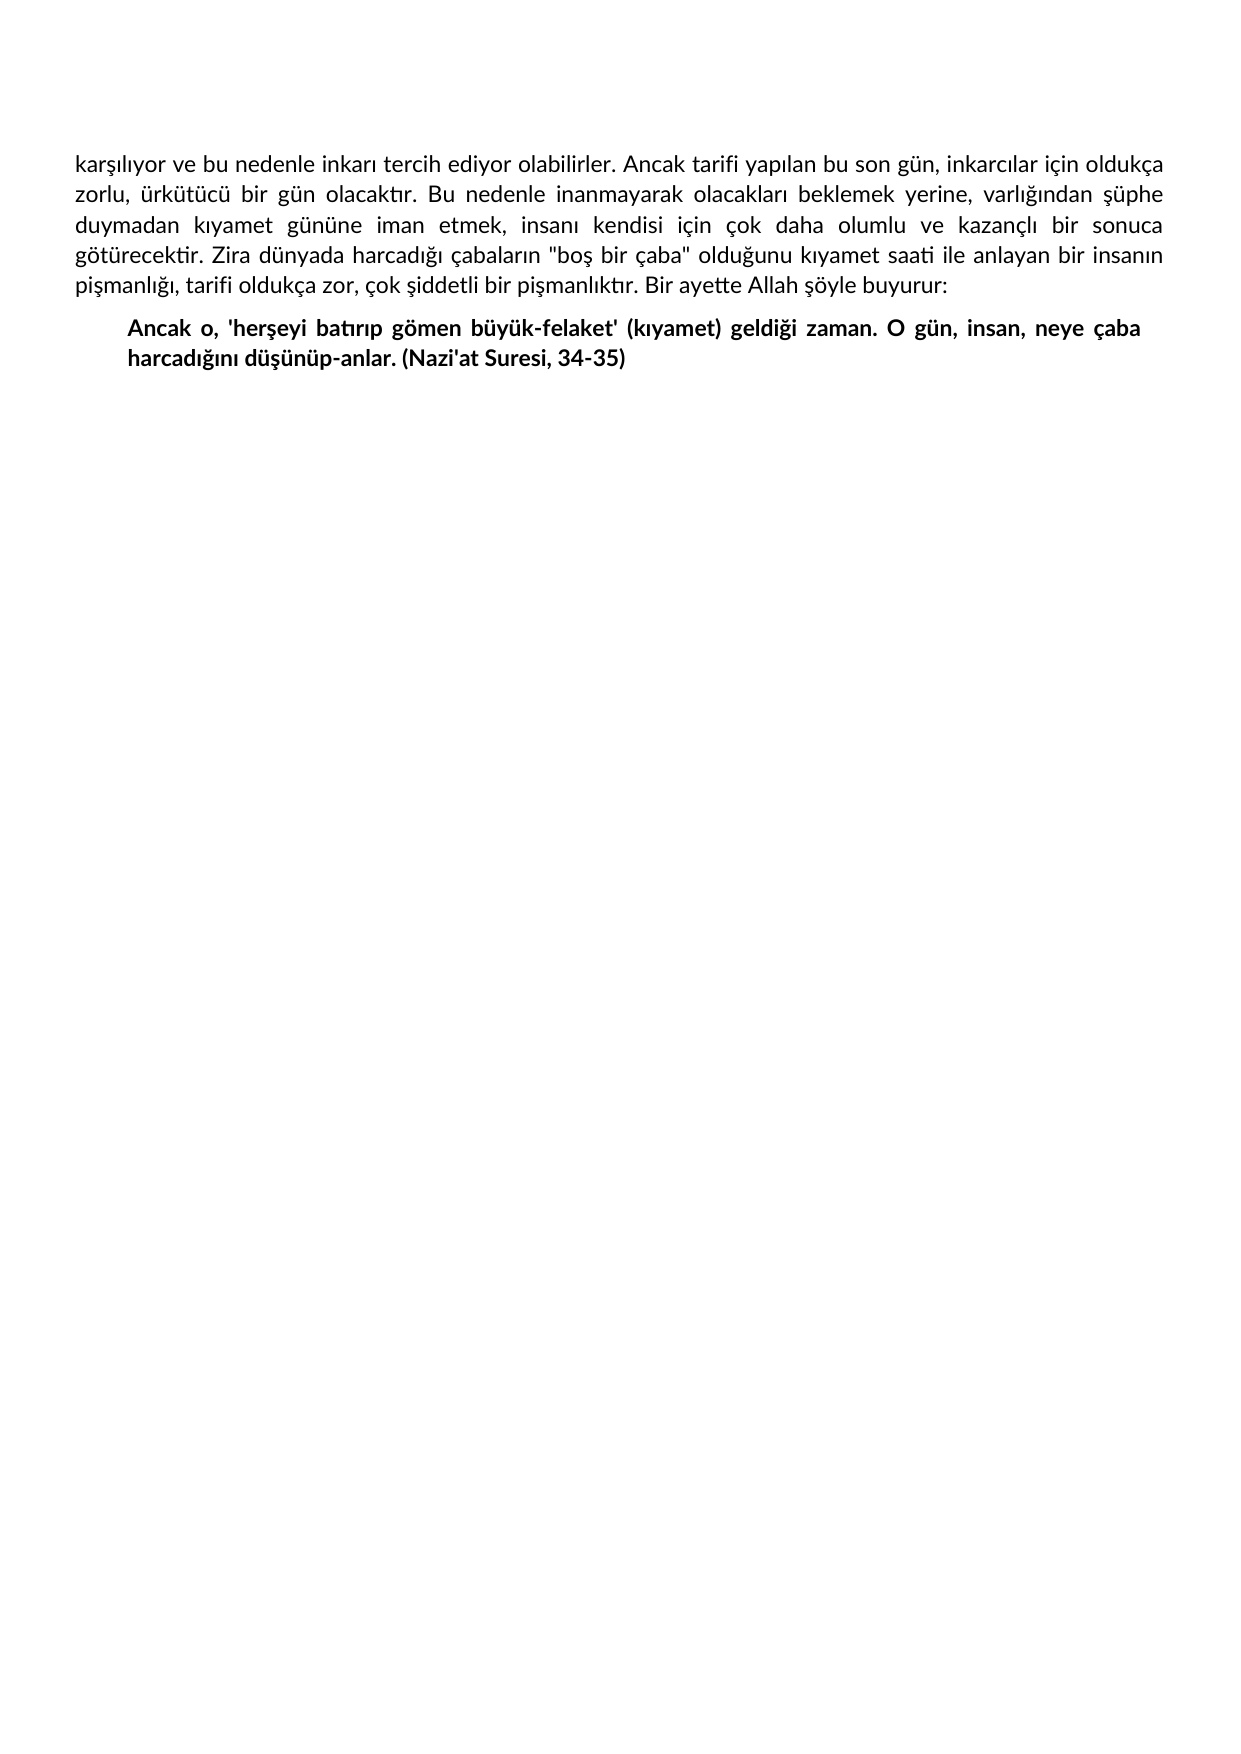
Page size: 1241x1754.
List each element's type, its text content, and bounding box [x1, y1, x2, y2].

text Ancak o, 'herşeyi batırıp gömen büyük-felaket' (kıyamet) geldiği zaman. O gün, insan, neye çaba harcadığını düşünüp-anlar. (Nazi'at Suresi, 34-35) [127, 313, 1143, 371]
text karşılıyor ve bu nedenle inkarı tercih ediyor olabilirler. Ancak tarifi yapılan bu son gün, inkarcılar için oldukça zorlu, ürkütücü bir gün olacaktır. Bu nedenle inanmayarak olacakları beklemek yerine, varlığından şüphe duymadan kıyamet gününe iman etmek, insanı kendisi için çok daha olumlu ve kazançlı bir sonuca götürecektir. Zira dünyada harcadığı çabaların "boş bir çaba" olduğunu kıyamet saati ile anlayan bir insanın pişmanlığı, tarifi oldukça zor, çok şiddetli bir pişmanlıktır. Bir ayette Allah şöyle buyurur: [75, 150, 1165, 298]
